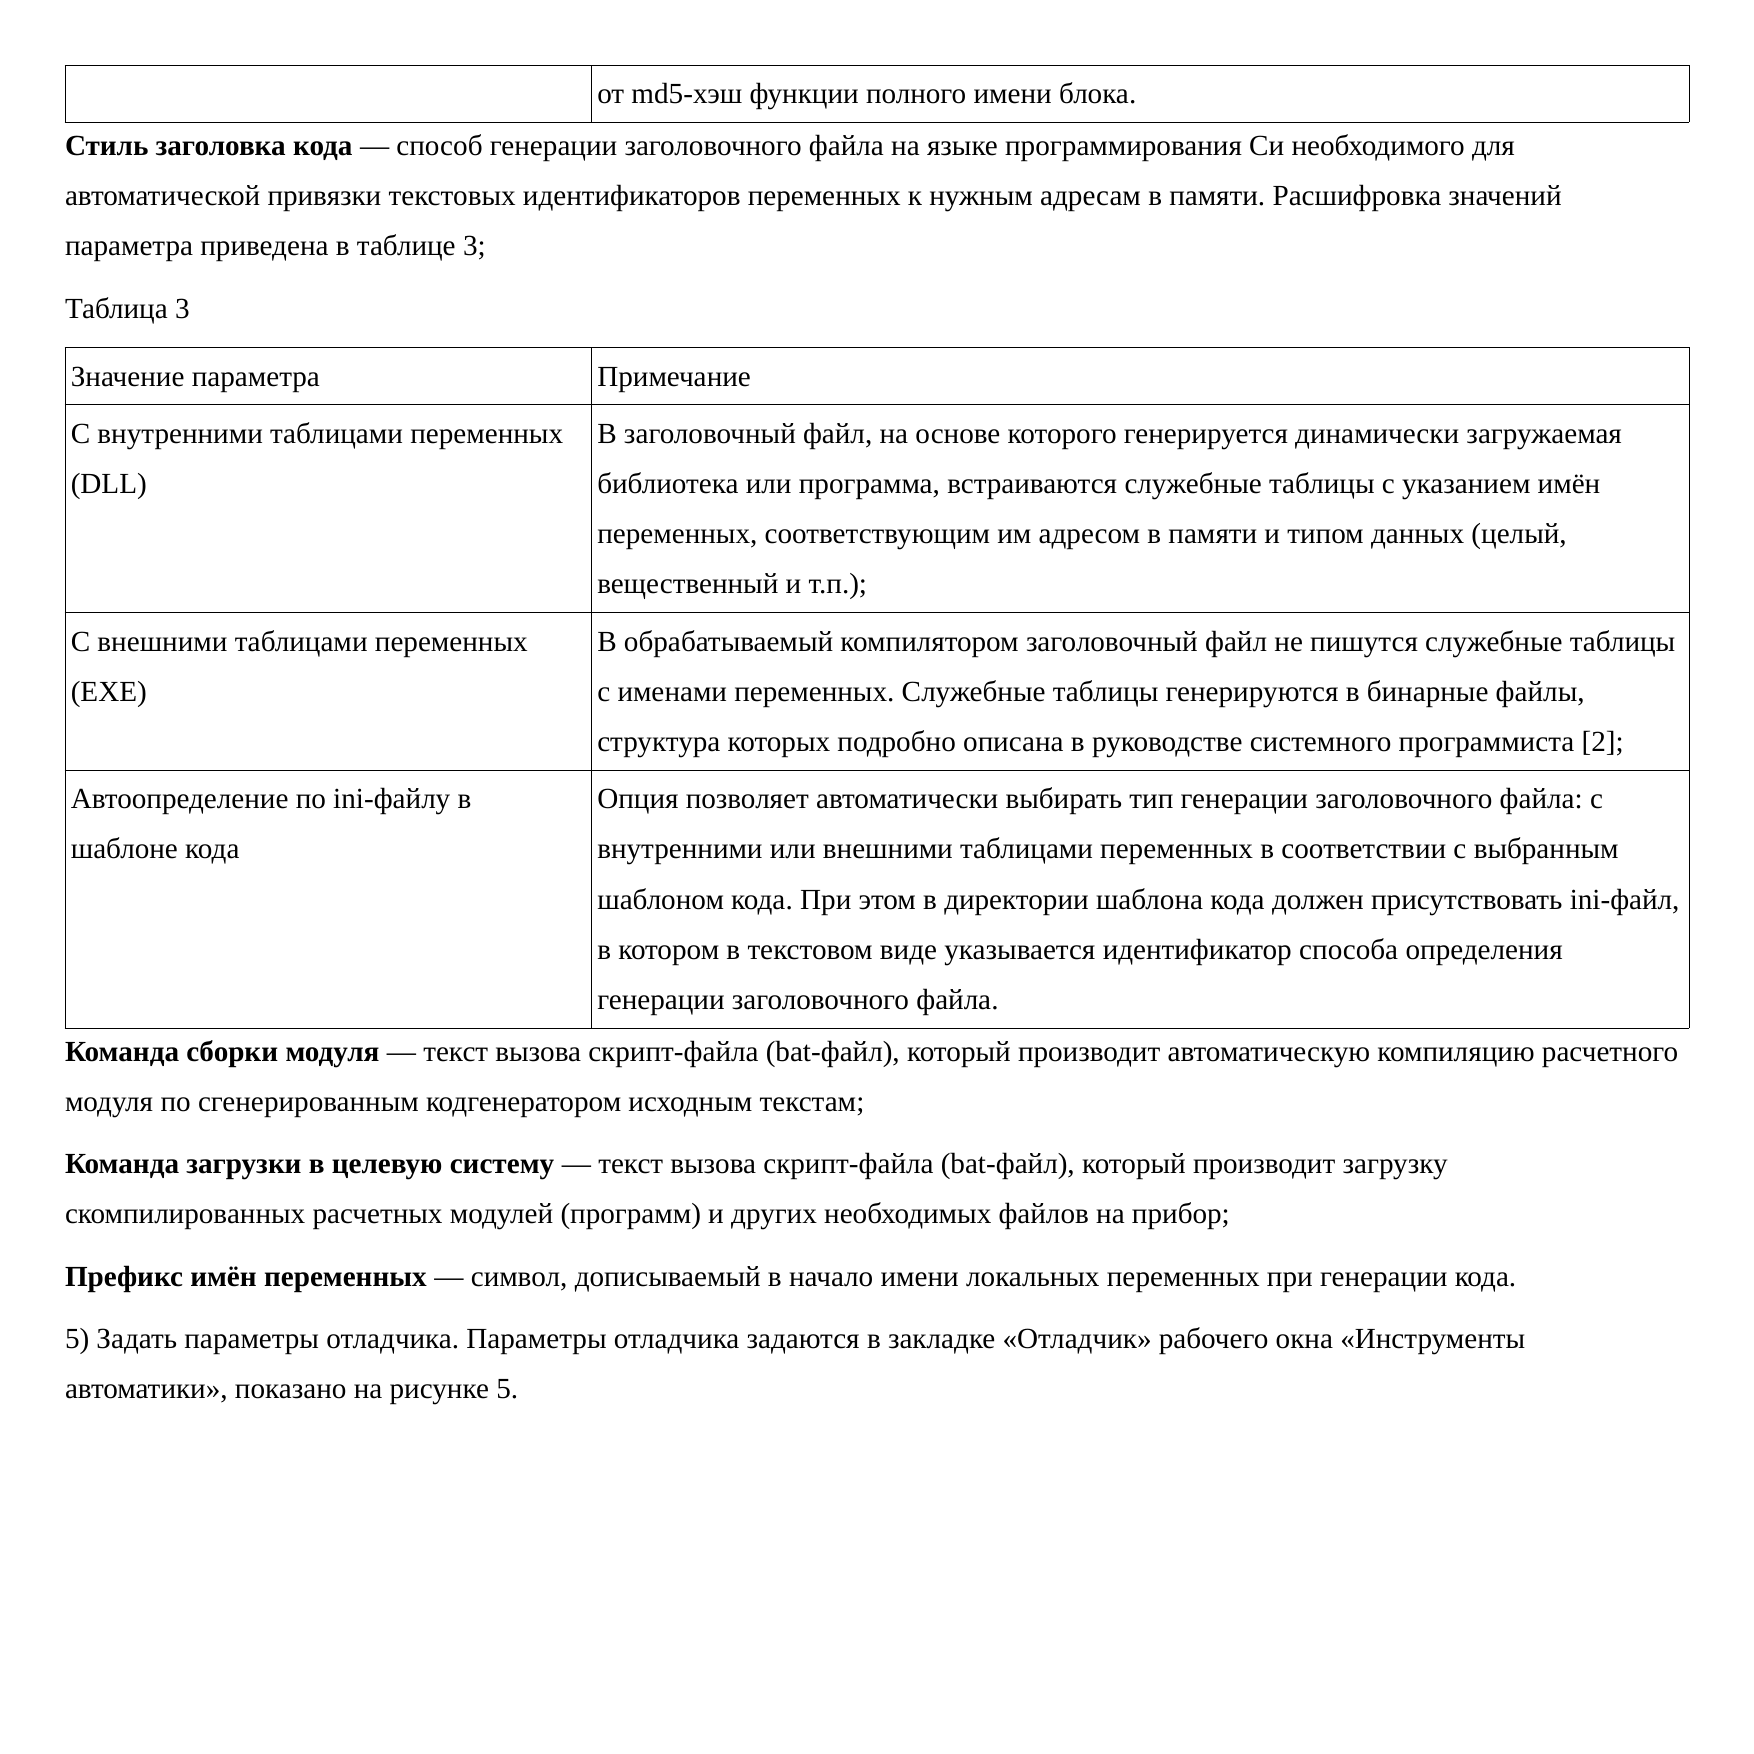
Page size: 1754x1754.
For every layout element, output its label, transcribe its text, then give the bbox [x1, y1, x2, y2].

table_cell от md5-хэш функции полного имени блока. [592, 66, 1689, 122]
table_cell Стиль заголовка кода — способ генерации заголовочного файла на языке программирования Си необходимого для автоматической привязки текстовых идентификаторов переменных к нужным адресам в памяти. Расшифровка значений параметра приведена в таблице 3; Таблица 3 Команда сборки модуля — текст вызова скрипт-файла (bat-файл), который производит автоматическую компиляцию расчетного модуля по сгенерированным кодгенератором исходным текстам; Команда загрузки в целевую систему — текст вызова скрипт-файла (bat-файл), который производит загрузку скомпилированных расчетных модулей (программ) и других необходимых файлов на прибор; Префикс имён переменных — символ, дописываемый в начало имени локальных переменных при генерации кода. 5) Задать параметры отладчика. Параметры отладчика задаются в закладке «Отладчик» рабочего окна «Инструменты автоматики», показано на рисунке 5. [59, 59, 1695, 1416]
table_cell В заголовочный файл, на основе которого генерируется динамически загружаемая библиотека или программа, встраиваются служебные таблицы с указанием имён переменных, соответствующим им адресом в памяти и типом данных (целый, вещественный и т.п.); [592, 405, 1689, 612]
table_header Значение параметра [66, 348, 591, 404]
table_cell Опция позволяет автоматически выбирать тип генерации заголовочного файла: с внутренними или внешними таблицами переменных в соответствии с выбранным шаблоном кода. При этом в директории шаблона кода должен присутствовать ini-файл, в котором в текстовом виде указывается идентификатор способа определения генерации заголовочного файла. [592, 771, 1689, 1028]
table_cell С внешними таблицами переменных (EXE) [66, 613, 591, 769]
table_cell Автоопределение по ini-файлу в шаблоне кода [66, 771, 591, 1028]
table_cell [66, 66, 591, 122]
table_header Примечание [592, 348, 1689, 404]
table_cell В обрабатываемый компилятором заголовочный файл не пишутся служебные таблицы с именами переменных. Служебные таблицы генерируются в бинарные файлы, структура которых подробно описана в руководстве системного программиста [2]; [592, 613, 1689, 769]
table_cell С внутренними таблицами переменных (DLL) [66, 405, 591, 612]
